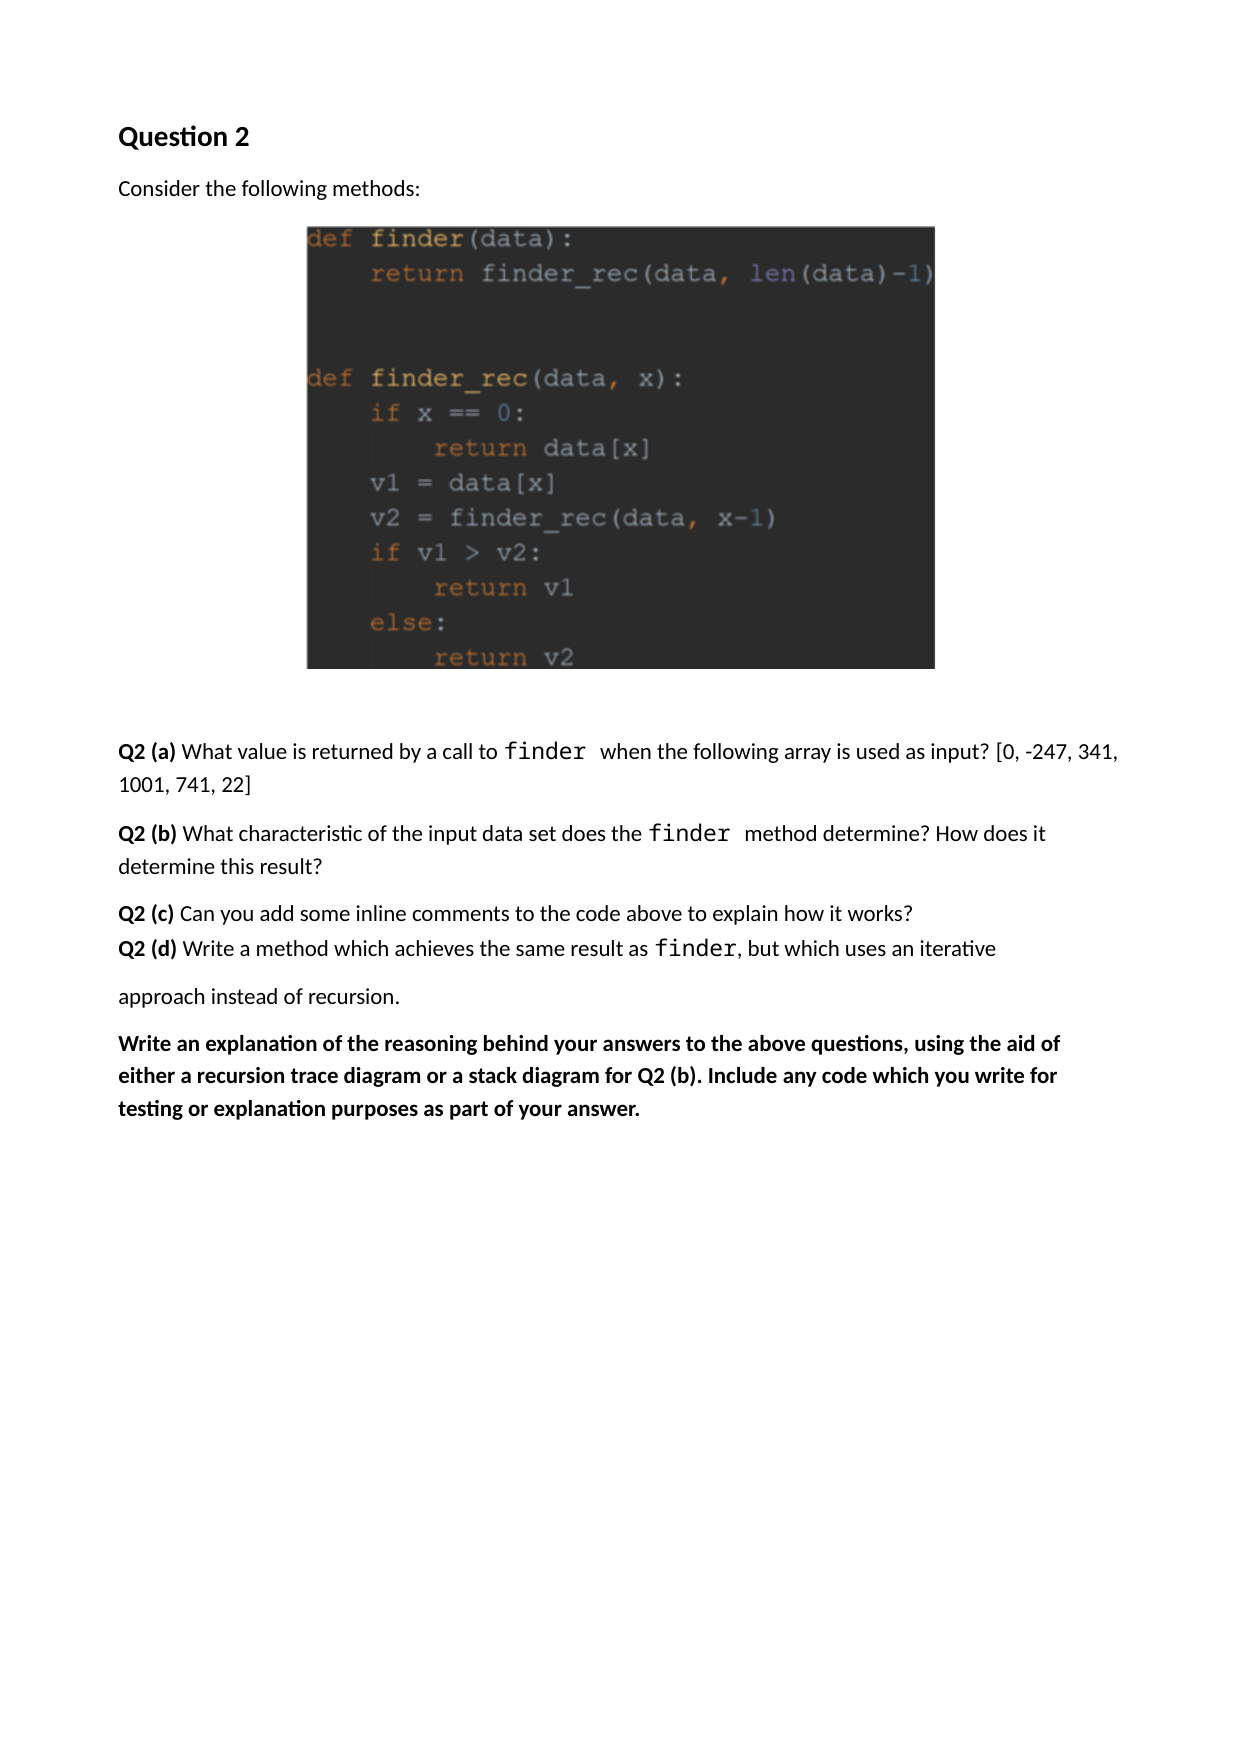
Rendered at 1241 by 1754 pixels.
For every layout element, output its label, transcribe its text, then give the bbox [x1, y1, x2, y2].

picture [305, 225, 936, 669]
text Write an explanation of the reasoning behind your answers to the above questions, using the aid of either a recursion trace diagram or a stack diagram for Q2 (b). Include any code which you write for testing or explanation purposes as part of your answer. [118, 1029, 1122, 1122]
text Q2 (c) Can you add some inline comments to the code above to explain how it works? Q2 (d) Write a method which achieves the same result as finder, but which uses an iterative [118, 899, 1122, 963]
text Consider the following methods: [118, 174, 1122, 202]
text approach instead of recursion. [118, 982, 1122, 1011]
text Q2 (b) What characteristic of the input data set does the finder method determine? How does it determine this result? [118, 817, 1122, 881]
text Question 2 [118, 118, 1122, 154]
text Q2 (a) What value is returned by a call to finder when the following array is used as input? [0, -247, 341, 1001, 741, 22] [118, 735, 1122, 798]
